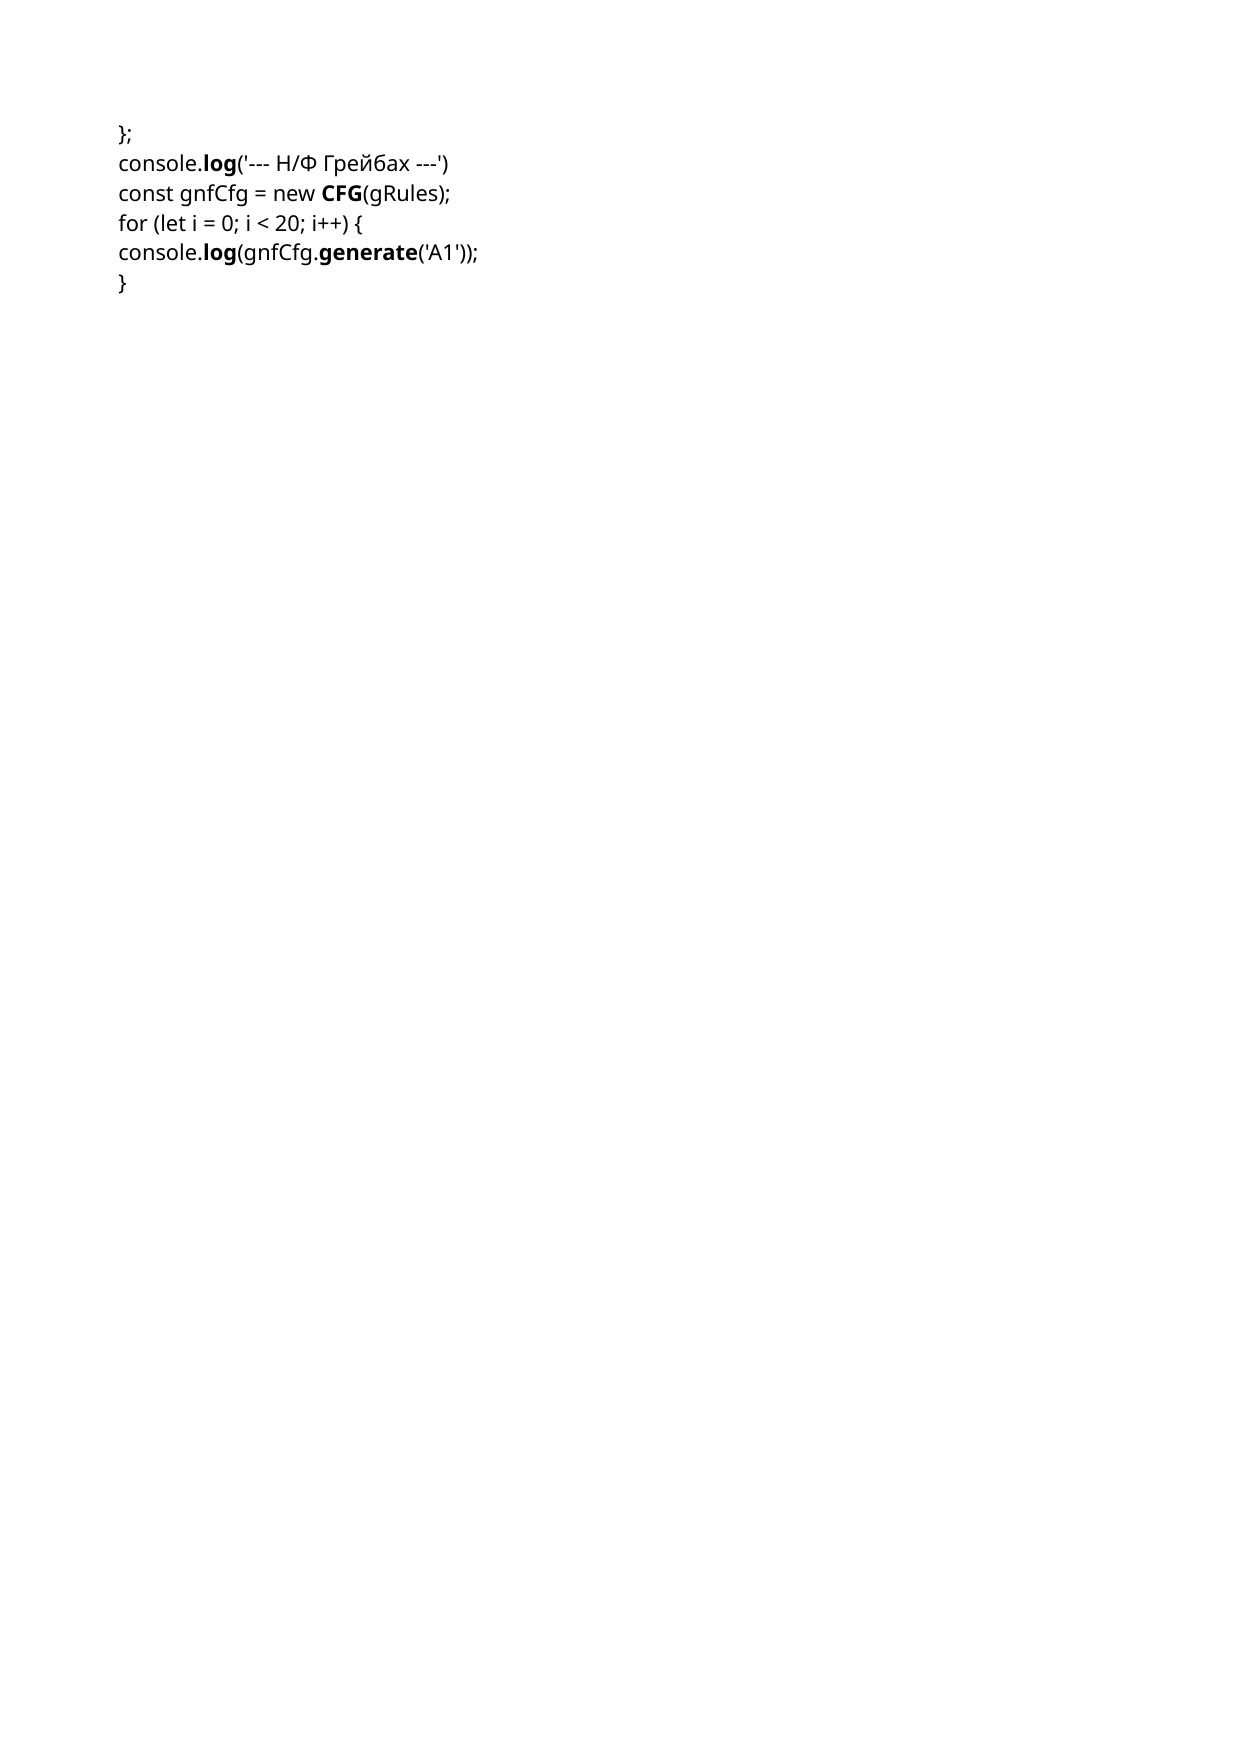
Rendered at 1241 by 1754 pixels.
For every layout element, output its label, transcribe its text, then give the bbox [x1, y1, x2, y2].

text console.log('--- Н/Ф Грейбах ---') [118, 148, 1122, 178]
text }; [118, 118, 1122, 148]
text console.log(gnfCfg.generate('A1')); [118, 237, 1122, 267]
text const gnfCfg = new CFG(gRules); [118, 178, 1122, 207]
text for (let i = 0; i < 20; i++) { [118, 207, 1122, 237]
text } [118, 267, 1122, 297]
